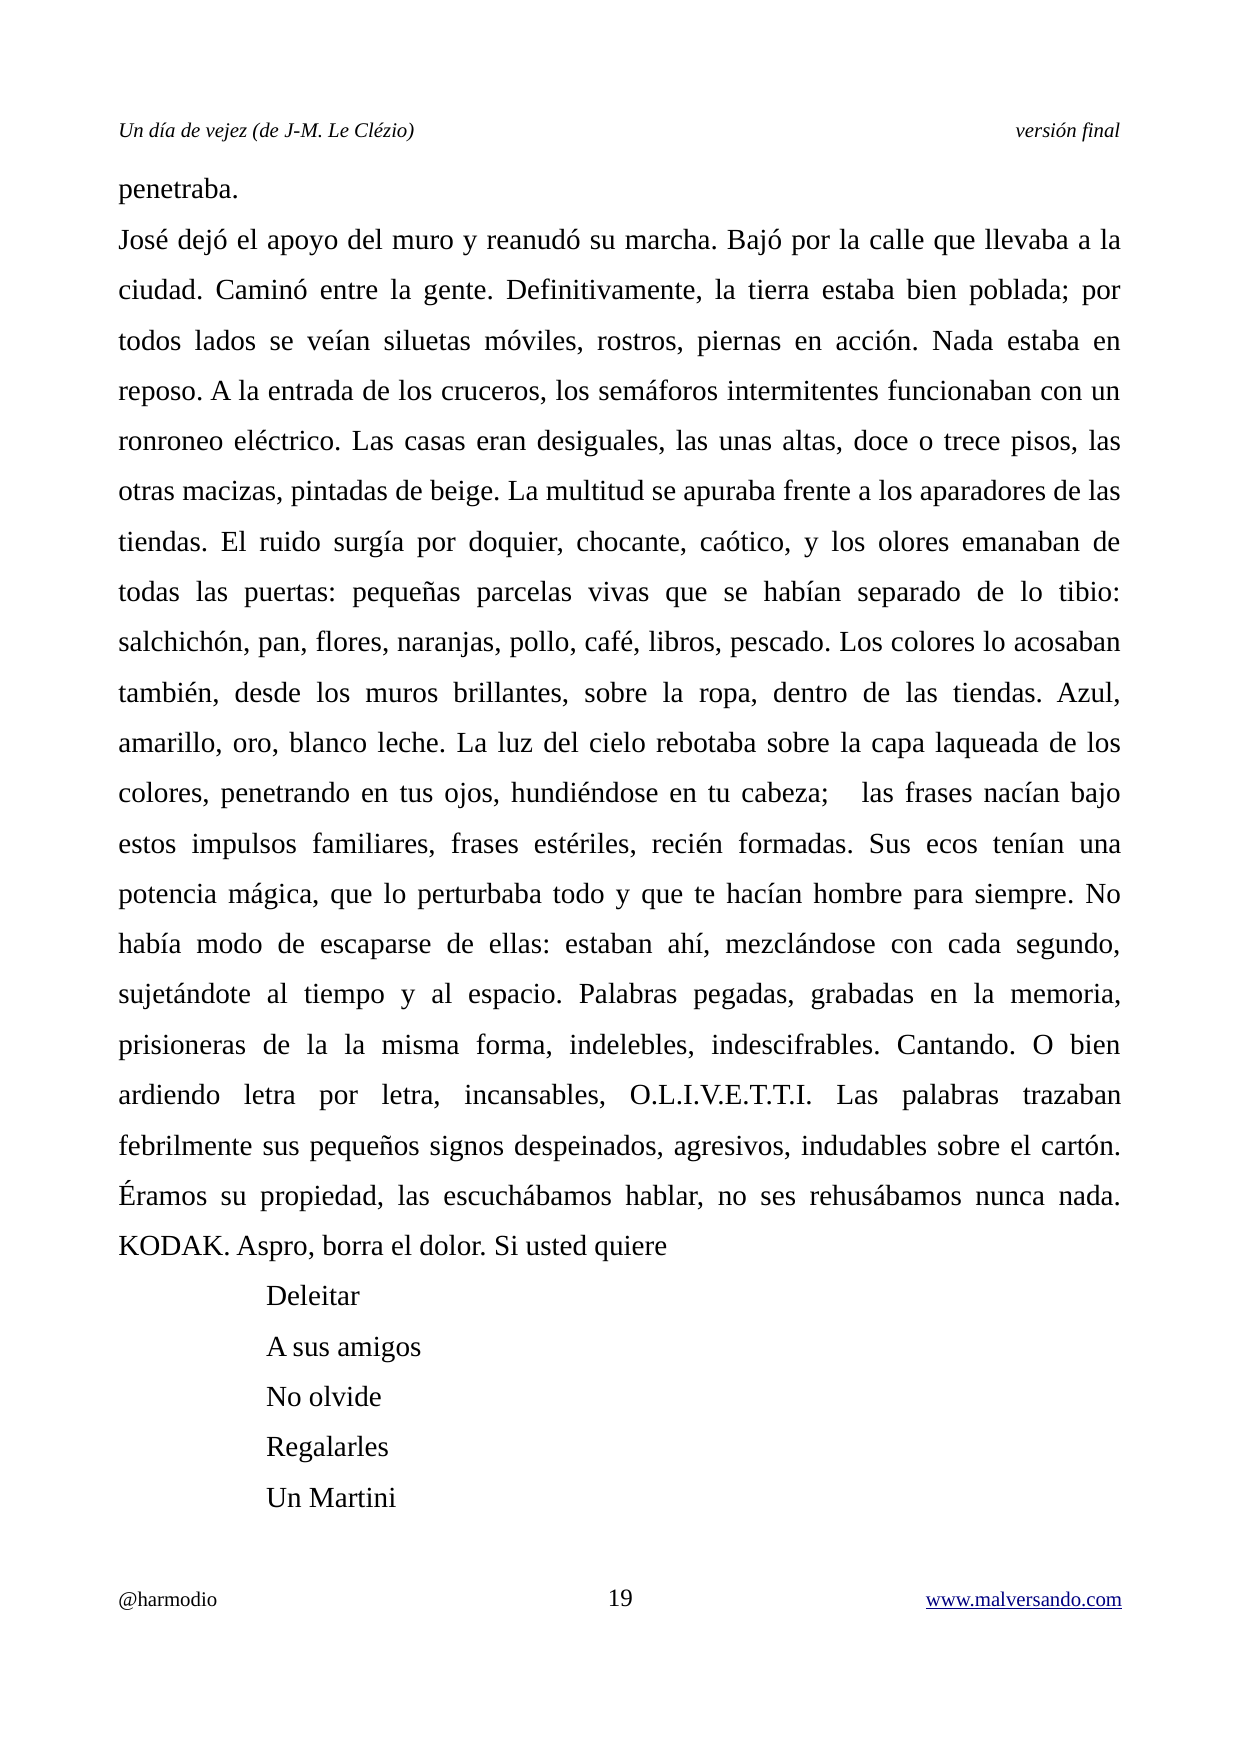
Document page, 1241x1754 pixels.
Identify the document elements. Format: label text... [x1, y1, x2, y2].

text No olvide [118, 1379, 1122, 1413]
text Regalarles [118, 1429, 1122, 1463]
text A sus amigos [118, 1329, 1122, 1362]
text Deleitar [118, 1278, 1122, 1312]
text José dejó el apoyo del muro y reanudó su marcha. Bajó por la calle que llevaba a la ciudad. Caminó entre la gente. Definitivamente, la tierra estaba bien poblada; por todos lados se veían siluetas móviles, rostros, piernas en acción. Nada estaba en reposo. A la entrada de los cruceros, los semáforos intermitentes funcionaban con un ronroneo eléctrico. Las casas eran desiguales, las unas altas, doce o trece pisos, las otras macizas, pintadas de beige. La multitud se apuraba frente a los aparadores de las tiendas. El ruido surgía por doquier, chocante, caótico, y los olores emanaban de todas las puertas: pequeñas parcelas vivas que se habían separado de lo tibio: salchichón, pan, flores, naranjas, pollo, café, libros, pescado. Los colores lo acosaban también, desde los muros brillantes, sobre la ropa, dentro de las tiendas. Azul, amarillo, oro, blanco leche. La luz del cielo rebotaba sobre la capa laqueada de los colores, penetrando en tus ojos, hundiéndose en tu cabeza; las frases nacían bajo estos impulsos familiares, frases estériles, recién formadas. Sus ecos tenían una potencia mágica, que lo perturbaba todo y que te hacían hombre para siempre. No había modo de escaparse de ellas: estaban ahí, mezclándose con cada segundo, sujetándote al tiempo y al espacio. Palabras pegadas, grabadas en la memoria, prisioneras de la la misma forma, indelebles, indescifrables. Cantando. O bien ardiendo letra por letra, incansables, O.L.I.V.E.T.T.I. Las palabras trazaban febrilmente sus pequeños signos despeinados, agresivos, indudables sobre el cartón. Éramos su propiedad, las escuchábamos hablar, no ses rehusábamos nunca nada. KODAK. Aspro, borra el dolor. Si usted quiere [118, 222, 1122, 1262]
text Un Martini [118, 1480, 1122, 1513]
text penetraba. [118, 172, 1122, 205]
